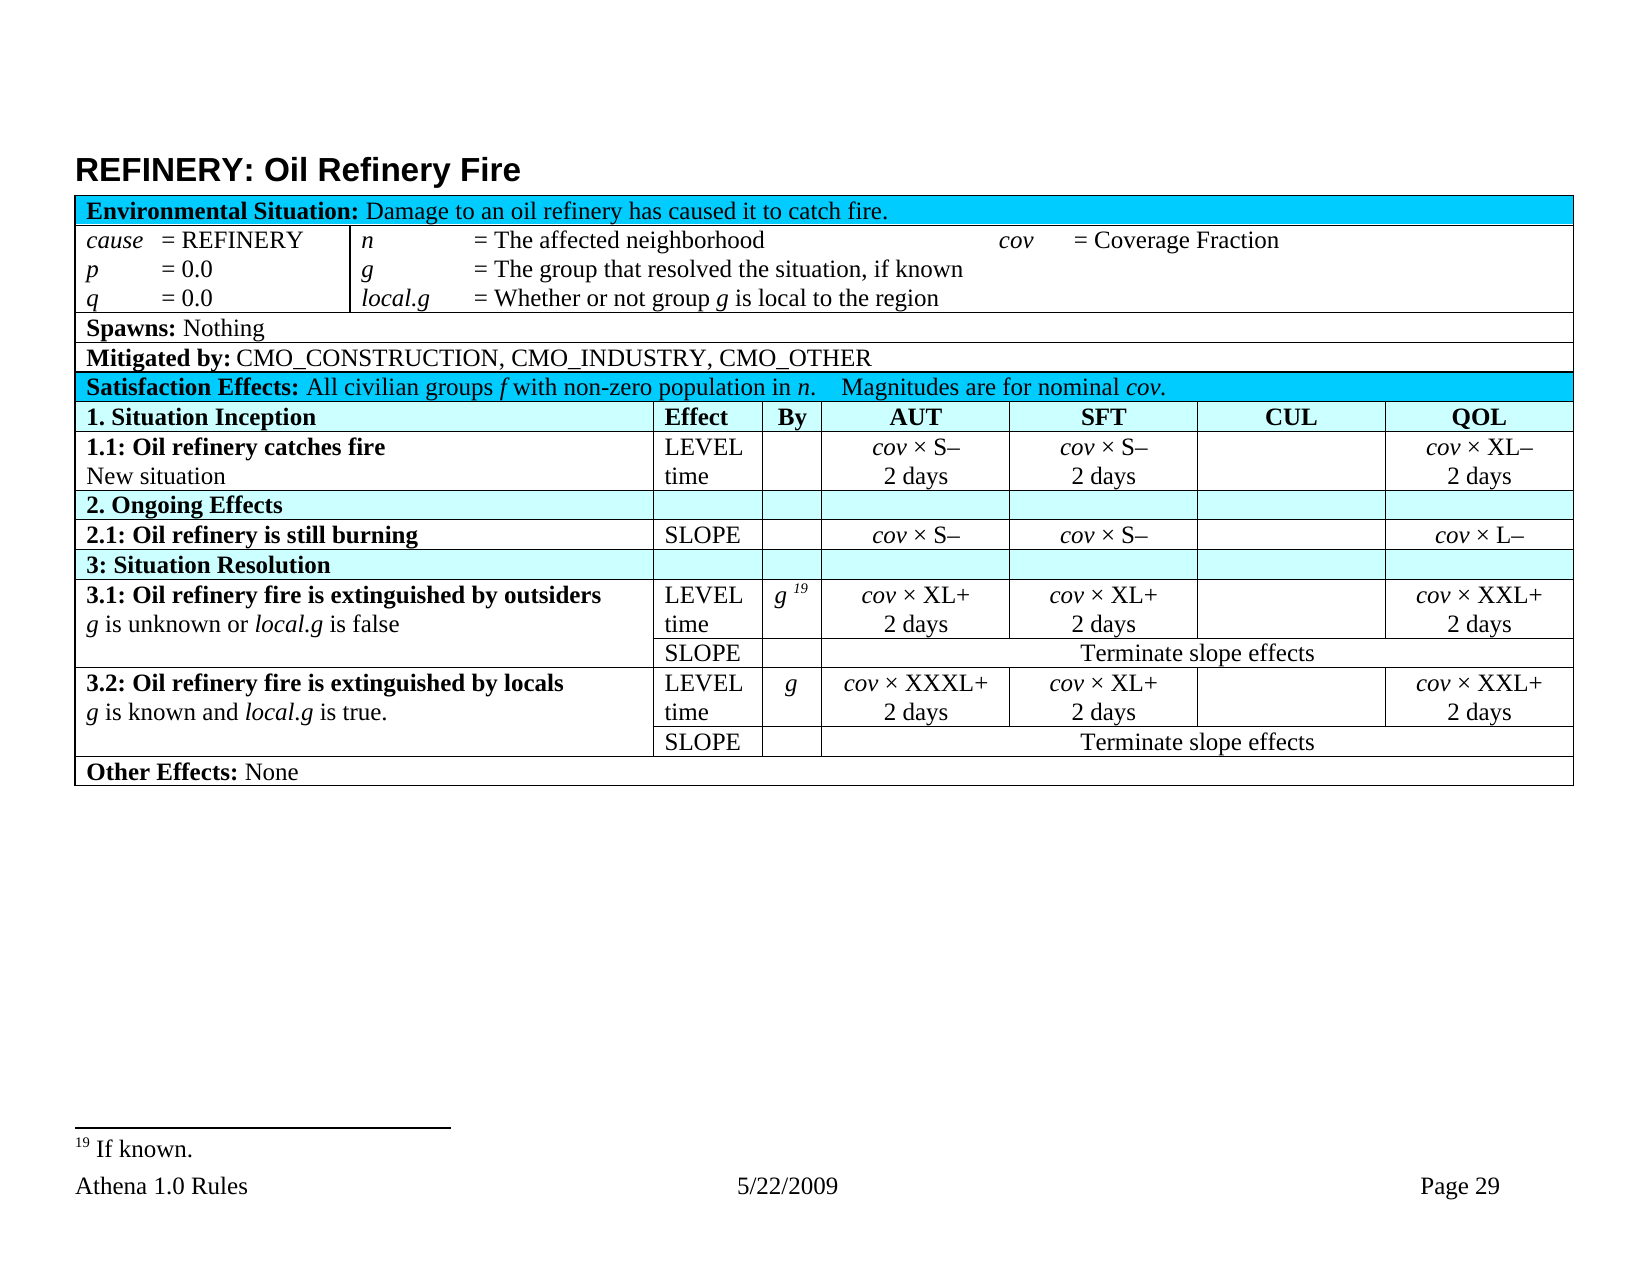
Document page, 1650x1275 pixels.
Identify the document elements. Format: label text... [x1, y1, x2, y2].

table_cell [654, 550, 762, 579]
table_cell [1198, 491, 1385, 519]
table_cell QOL [1386, 402, 1573, 431]
table_cell 2. Ongoing Effects [76, 491, 653, 519]
table_cell By [763, 402, 821, 431]
table_cell n = The affected neighborhood cov = Coverage Fraction g = The group that resolved the situation, if known local.g = Whether or not group g is local to the region [351, 226, 1573, 312]
table_cell [1198, 520, 1385, 549]
text REFINERY: Oil Refinery Fire [75, 150, 1575, 188]
table_cell g [763, 668, 821, 726]
table_cell cov × XL+ 2 days [1010, 580, 1197, 637]
table_cell [822, 491, 1009, 519]
table_cell LEVEL time [654, 668, 762, 726]
table_cell 1.1: Oil refinery catches fire New situation [76, 432, 653, 489]
table_cell LEVEL time [654, 580, 762, 637]
table_cell CUL [1198, 402, 1385, 431]
table_cell SFT [1010, 402, 1197, 431]
table_cell [1386, 491, 1573, 519]
table_cell cov × XXXL+ 2 days [822, 668, 1009, 726]
table_cell Other Effects: None [76, 757, 1573, 785]
table_cell [1198, 668, 1385, 726]
table_cell 3.1: Oil refinery fire is extinguished by outsiders g is unknown or local.g is false [76, 580, 653, 667]
table_cell [1198, 432, 1385, 489]
table_cell cause = REFINERY p = 0.0 q = 0.0 [76, 226, 349, 312]
table_cell Effect [654, 402, 762, 431]
table_cell 2.1: Oil refinery is still burning [76, 520, 653, 549]
table_cell 3: Situation Resolution [76, 550, 653, 579]
table_cell cov × S– 2 days [822, 432, 1009, 489]
table_cell Mitigated by: CMO_CONSTRUCTION, CMO_INDUSTRY, CMO_OTHER [76, 343, 1573, 371]
table_cell SLOPE [654, 639, 762, 667]
table_cell [1198, 550, 1385, 579]
table_cell [1010, 550, 1197, 579]
table_cell LEVEL time [654, 432, 762, 489]
table_cell [763, 520, 821, 549]
table_cell 3.2: Oil refinery fire is extinguished by locals g is known and local.g is true. [76, 668, 653, 756]
table_cell cov × S– [1010, 520, 1197, 549]
table_cell cov × XL+ 2 days [1010, 668, 1197, 726]
table_cell AUT [822, 402, 1009, 431]
table_cell cov × XL– 2 days [1386, 432, 1573, 489]
table_cell SLOPE [654, 727, 762, 756]
table_cell [1010, 491, 1197, 519]
table_cell Satisfaction Effects: All civilian groups f with non-zero population in n. Magnitudes are for nominal cov. [76, 373, 1573, 401]
table_cell [1386, 550, 1573, 579]
table_cell cov × XXL+ 2 days [1386, 668, 1573, 726]
table_cell g [763, 580, 821, 637]
table_cell [763, 639, 821, 667]
table_cell cov × S– 2 days [1010, 432, 1197, 489]
table_cell [822, 550, 1009, 579]
table_header Environmental Situation: Damage to an oil refinery has caused it to catch fire. [76, 196, 1573, 224]
table_cell cov × S– [822, 520, 1009, 549]
table_cell [763, 550, 821, 579]
table_cell cov × XL+ 2 days [822, 580, 1009, 637]
table_cell [763, 432, 821, 489]
table_cell Terminate slope effects [822, 639, 1573, 667]
table_cell [654, 491, 762, 519]
table_cell SLOPE [654, 520, 762, 549]
table_cell Terminate slope effects [822, 727, 1573, 756]
table_cell [763, 491, 821, 519]
table_cell cov × L– [1386, 520, 1573, 549]
table_cell cov × XXL+ 2 days [1386, 580, 1573, 637]
table_cell Spawns: Nothing [76, 313, 1573, 342]
table_cell [763, 727, 821, 756]
table_cell 1. Situation Inception [76, 402, 653, 431]
table_cell [1198, 580, 1385, 637]
